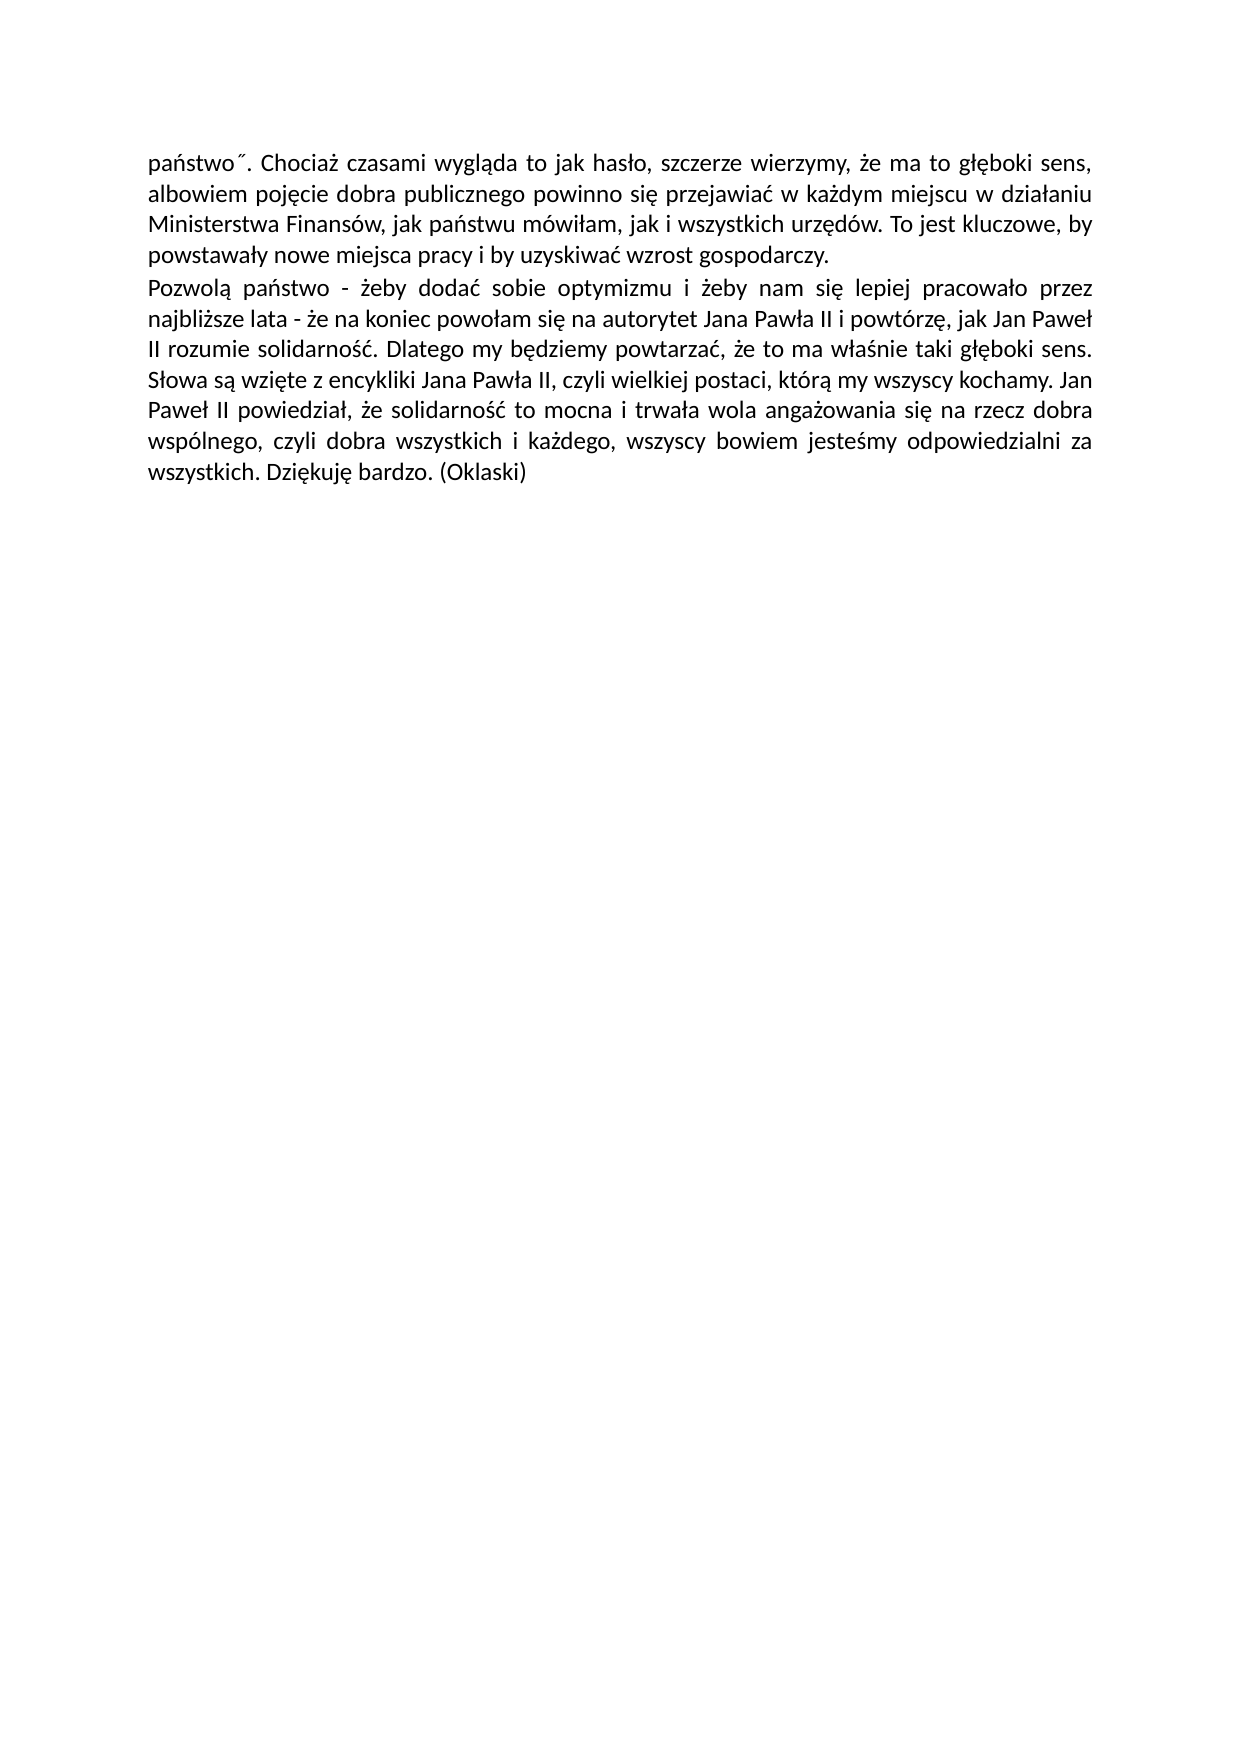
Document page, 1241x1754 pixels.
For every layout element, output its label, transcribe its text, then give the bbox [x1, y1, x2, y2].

text państwo˝. Chociaż czasami wygląda to jak hasło, szczerze wierzymy, że ma to głęboki sens, albowiem pojęcie dobra publicznego powinno się przejawiać w każdym miejscu w działaniu Ministerstwa Finansów, jak państwu mówiłam, jak i wszystkich urzędów. To jest kluczowe, by powstawały nowe miejsca pracy i by uzyskiwać wzrost gospodarczy. [148, 148, 1093, 270]
text Pozwolą państwo - żeby dodać sobie optymizmu i żeby nam się lepiej pracowało przez najbliższe lata - że na koniec powołam się na autorytet Jana Pawła II i powtórzę, jak Jan Paweł II rozumie solidarność. Dlatego my będziemy powtarzać, że to ma właśnie taki głęboki sens. Słowa są wzięte z encykliki Jana Pawła II, czyli wielkiej postaci, którą my wszyscy kochamy. Jan Paweł II powiedział, że solidarność to mocna i trwała wola angażowania się na rzecz dobra wspólnego, czyli dobra wszystkich i każdego, wszyscy bowiem jesteśmy odpowiedzialni za wszystkich. Dziękuję bardzo. (Oklaski) [148, 273, 1093, 486]
